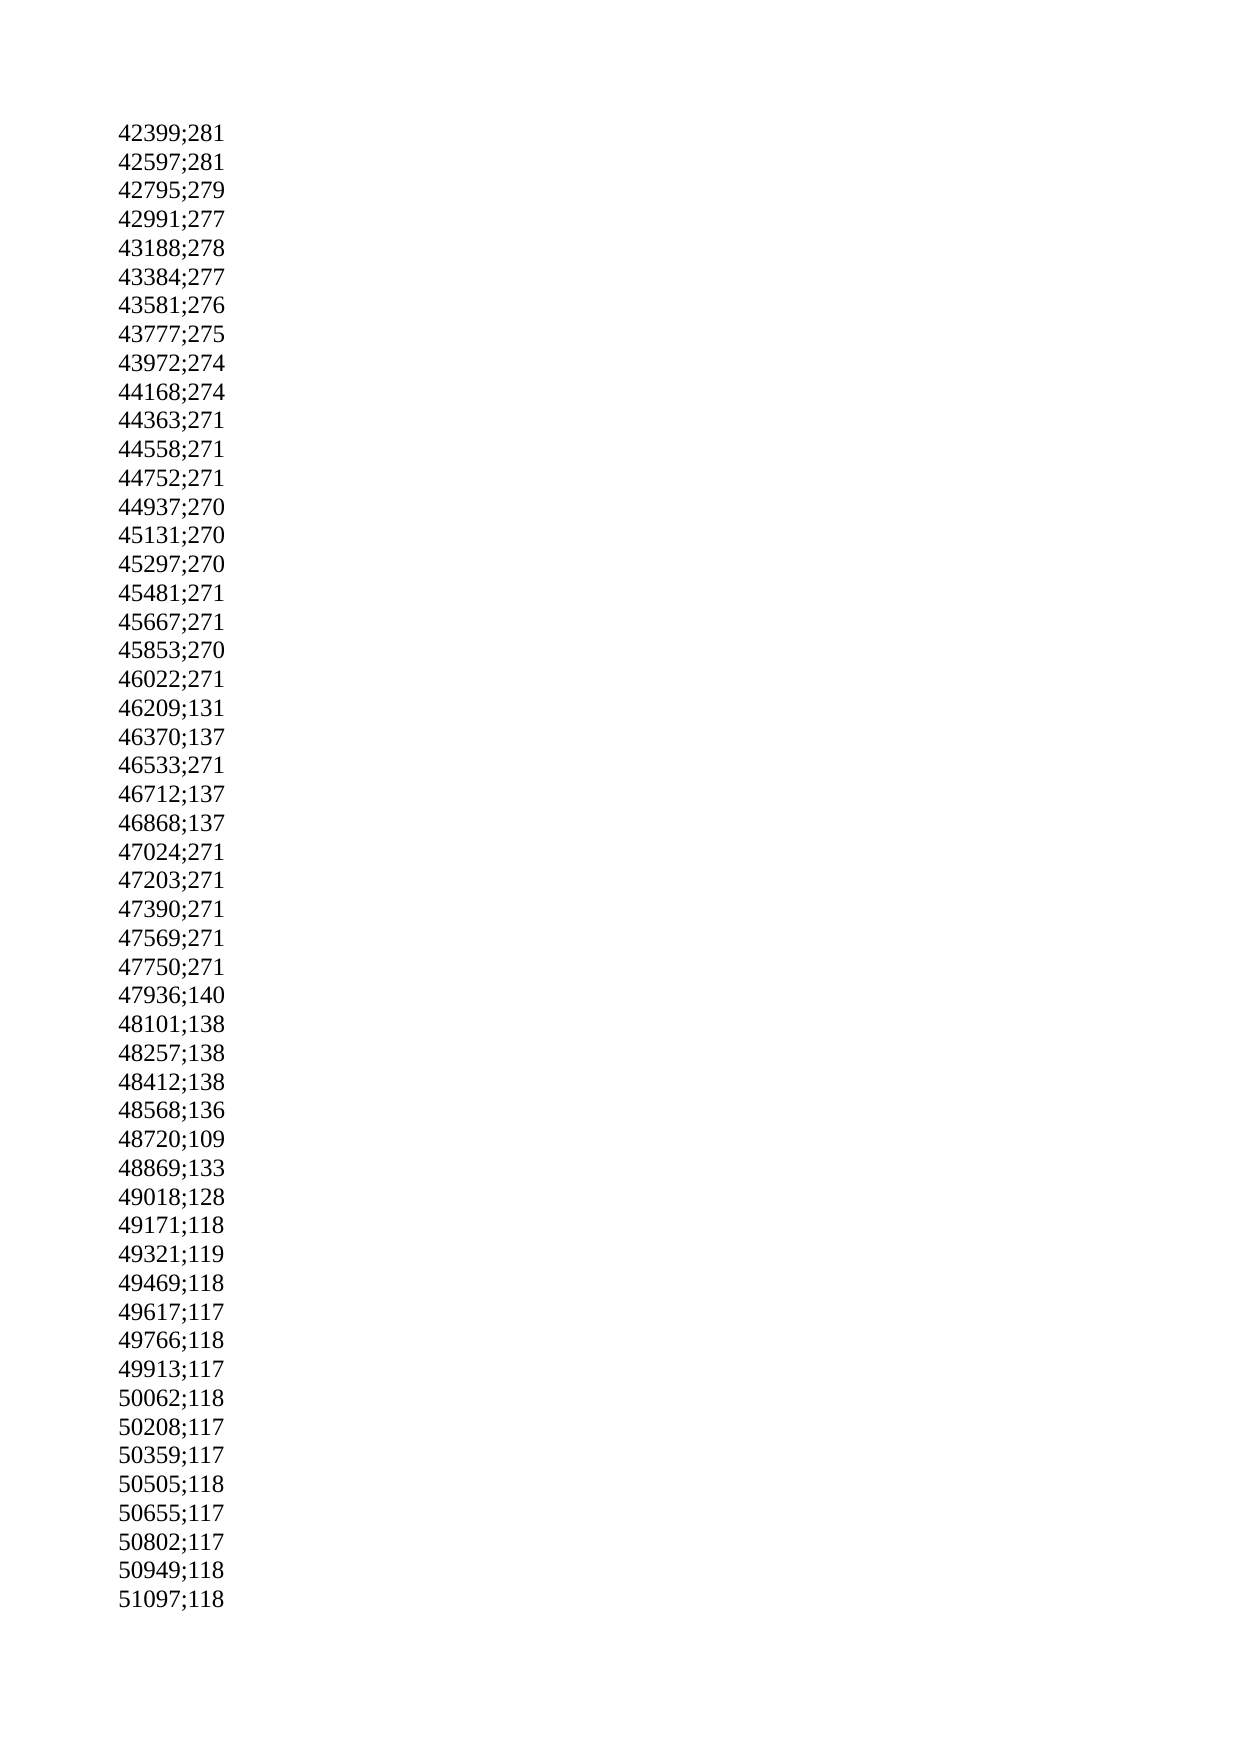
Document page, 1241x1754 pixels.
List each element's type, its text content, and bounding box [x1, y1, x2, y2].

text 50802;117 [118, 1527, 1122, 1556]
text 42399;281 [118, 118, 1122, 147]
text 49171;118 [118, 1211, 1122, 1239]
text 42597;281 [118, 147, 1122, 176]
text 50505;118 [118, 1469, 1122, 1498]
text 44752;271 [118, 463, 1122, 492]
text 42991;277 [118, 204, 1122, 233]
text 50359;117 [118, 1441, 1122, 1469]
text 45131;270 [118, 521, 1122, 549]
text 50208;117 [118, 1412, 1122, 1441]
text 46209;131 [118, 693, 1122, 722]
text 48869;133 [118, 1153, 1122, 1182]
text 47203;271 [118, 866, 1122, 894]
text 44363;271 [118, 406, 1122, 434]
text 46712;137 [118, 779, 1122, 808]
text 48257;138 [118, 1038, 1122, 1067]
text 44937;270 [118, 492, 1122, 521]
text 45297;270 [118, 549, 1122, 578]
text 48568;136 [118, 1096, 1122, 1124]
text 45667;271 [118, 607, 1122, 636]
text 43384;277 [118, 262, 1122, 291]
text 49469;118 [118, 1268, 1122, 1297]
text 44558;271 [118, 434, 1122, 463]
text 46868;137 [118, 808, 1122, 837]
text 48101;138 [118, 1009, 1122, 1038]
text 47024;271 [118, 837, 1122, 866]
text 49913;117 [118, 1354, 1122, 1383]
text 47390;271 [118, 894, 1122, 923]
text 47750;271 [118, 952, 1122, 981]
text 49321;119 [118, 1239, 1122, 1268]
text 48720;109 [118, 1124, 1122, 1153]
text 47569;271 [118, 923, 1122, 952]
text 43777;275 [118, 319, 1122, 348]
text 50655;117 [118, 1498, 1122, 1527]
text 43188;278 [118, 233, 1122, 262]
text 49766;118 [118, 1326, 1122, 1354]
text 51097;118 [118, 1584, 1122, 1613]
text 43581;276 [118, 291, 1122, 319]
text 49617;117 [118, 1297, 1122, 1326]
text 42795;279 [118, 176, 1122, 204]
text 50949;118 [118, 1556, 1122, 1584]
text 50062;118 [118, 1383, 1122, 1412]
text 43972;274 [118, 348, 1122, 377]
text 49018;128 [118, 1182, 1122, 1211]
text 47936;140 [118, 981, 1122, 1009]
text 45481;271 [118, 578, 1122, 607]
text 48412;138 [118, 1067, 1122, 1096]
text 46022;271 [118, 664, 1122, 693]
text 44168;274 [118, 377, 1122, 406]
text 46533;271 [118, 751, 1122, 779]
text 45853;270 [118, 636, 1122, 664]
text 46370;137 [118, 722, 1122, 751]
